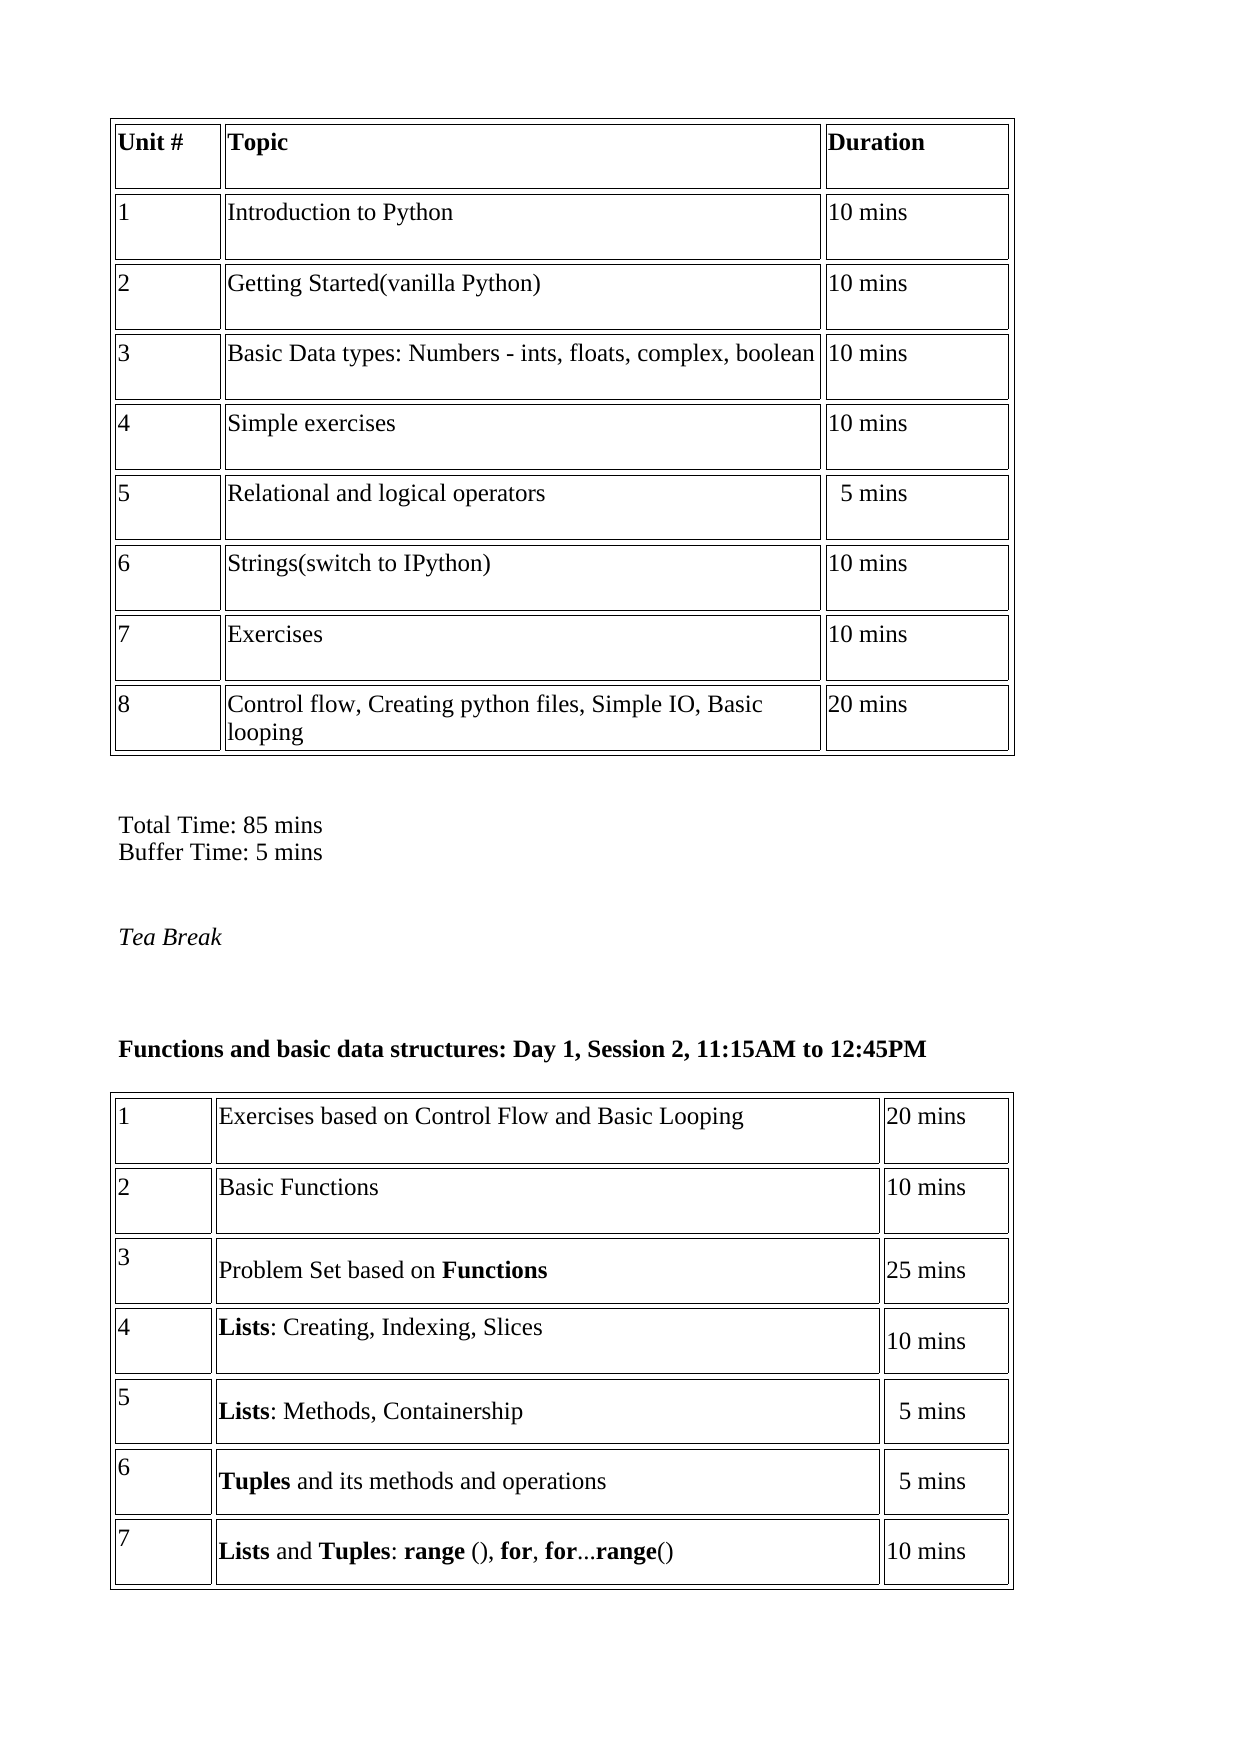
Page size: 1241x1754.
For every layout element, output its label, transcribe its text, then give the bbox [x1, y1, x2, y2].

table_cell 4 [113, 399, 222, 469]
table_cell 25 mins [881, 1233, 1011, 1303]
table_cell 5 [113, 469, 222, 539]
table_cell Lists and Tuples: range (), for, for...range() [214, 1514, 881, 1584]
table_cell 6 [113, 1443, 214, 1513]
table_cell Exercises [223, 610, 823, 680]
table_cell Introduction to Python [223, 188, 823, 258]
table_cell Strings(switch to IPython) [223, 539, 823, 609]
table_header Duration [823, 119, 1011, 188]
table_cell 5 [113, 1373, 214, 1443]
table_cell 10 mins [881, 1163, 1011, 1233]
table_cell 8 [113, 680, 222, 750]
table_cell 5 mins [823, 469, 1011, 539]
table_header Topic [223, 119, 823, 188]
table_cell 10 mins [823, 539, 1011, 609]
table_cell 10 mins [823, 610, 1011, 680]
table_header Exercises based on Control Flow and Basic Looping [214, 1093, 881, 1162]
table_cell 10 mins [823, 259, 1011, 329]
table_cell Problem Set based on Functions [214, 1233, 881, 1303]
table_cell Basic Functions [214, 1163, 881, 1233]
table_cell 7 [113, 1514, 214, 1584]
table_cell 5 mins [881, 1443, 1011, 1513]
table_cell 2 [113, 259, 222, 329]
text Functions and basic data structures: Day 1, Session 2, 11:15AM to 12:45PM [118, 1035, 1122, 1063]
text Total Time: 85 mins Buffer Time: 5 mins [118, 811, 1122, 894]
table_cell 5 mins [881, 1373, 1011, 1443]
table_cell Relational and logical operators [223, 469, 823, 539]
table_cell 10 mins [823, 399, 1011, 469]
table_cell Lists: Methods, Containership [214, 1373, 881, 1443]
table_cell 3 [113, 329, 222, 399]
table_header 1 [113, 1093, 214, 1162]
table_cell Lists: Creating, Indexing, Slices [214, 1303, 881, 1373]
table_cell 4 [113, 1303, 214, 1373]
table_cell 10 mins [881, 1514, 1011, 1584]
table_cell 7 [113, 610, 222, 680]
table_cell 10 mins [823, 329, 1011, 399]
table_cell Simple exercises [223, 399, 823, 469]
table_header Unit # [113, 119, 222, 188]
table_cell 1 [113, 188, 222, 258]
table_cell Basic Data types: Numbers - ints, floats, complex, boolean [223, 329, 823, 399]
table_cell Tuples and its methods and operations [214, 1443, 881, 1513]
table_cell 10 mins [823, 188, 1011, 258]
table_cell 10 mins [881, 1303, 1011, 1373]
table_cell 2 [113, 1163, 214, 1233]
table_cell Control flow, Creating python files, Simple IO, Basic looping [223, 680, 823, 750]
table_header 20 mins [881, 1093, 1011, 1162]
table_cell 20 mins [823, 680, 1011, 750]
table_cell 6 [113, 539, 222, 609]
text Tea Break [118, 923, 1122, 1006]
table_cell 3 [113, 1233, 214, 1303]
table_cell Getting Started(vanilla Python) [223, 259, 823, 329]
